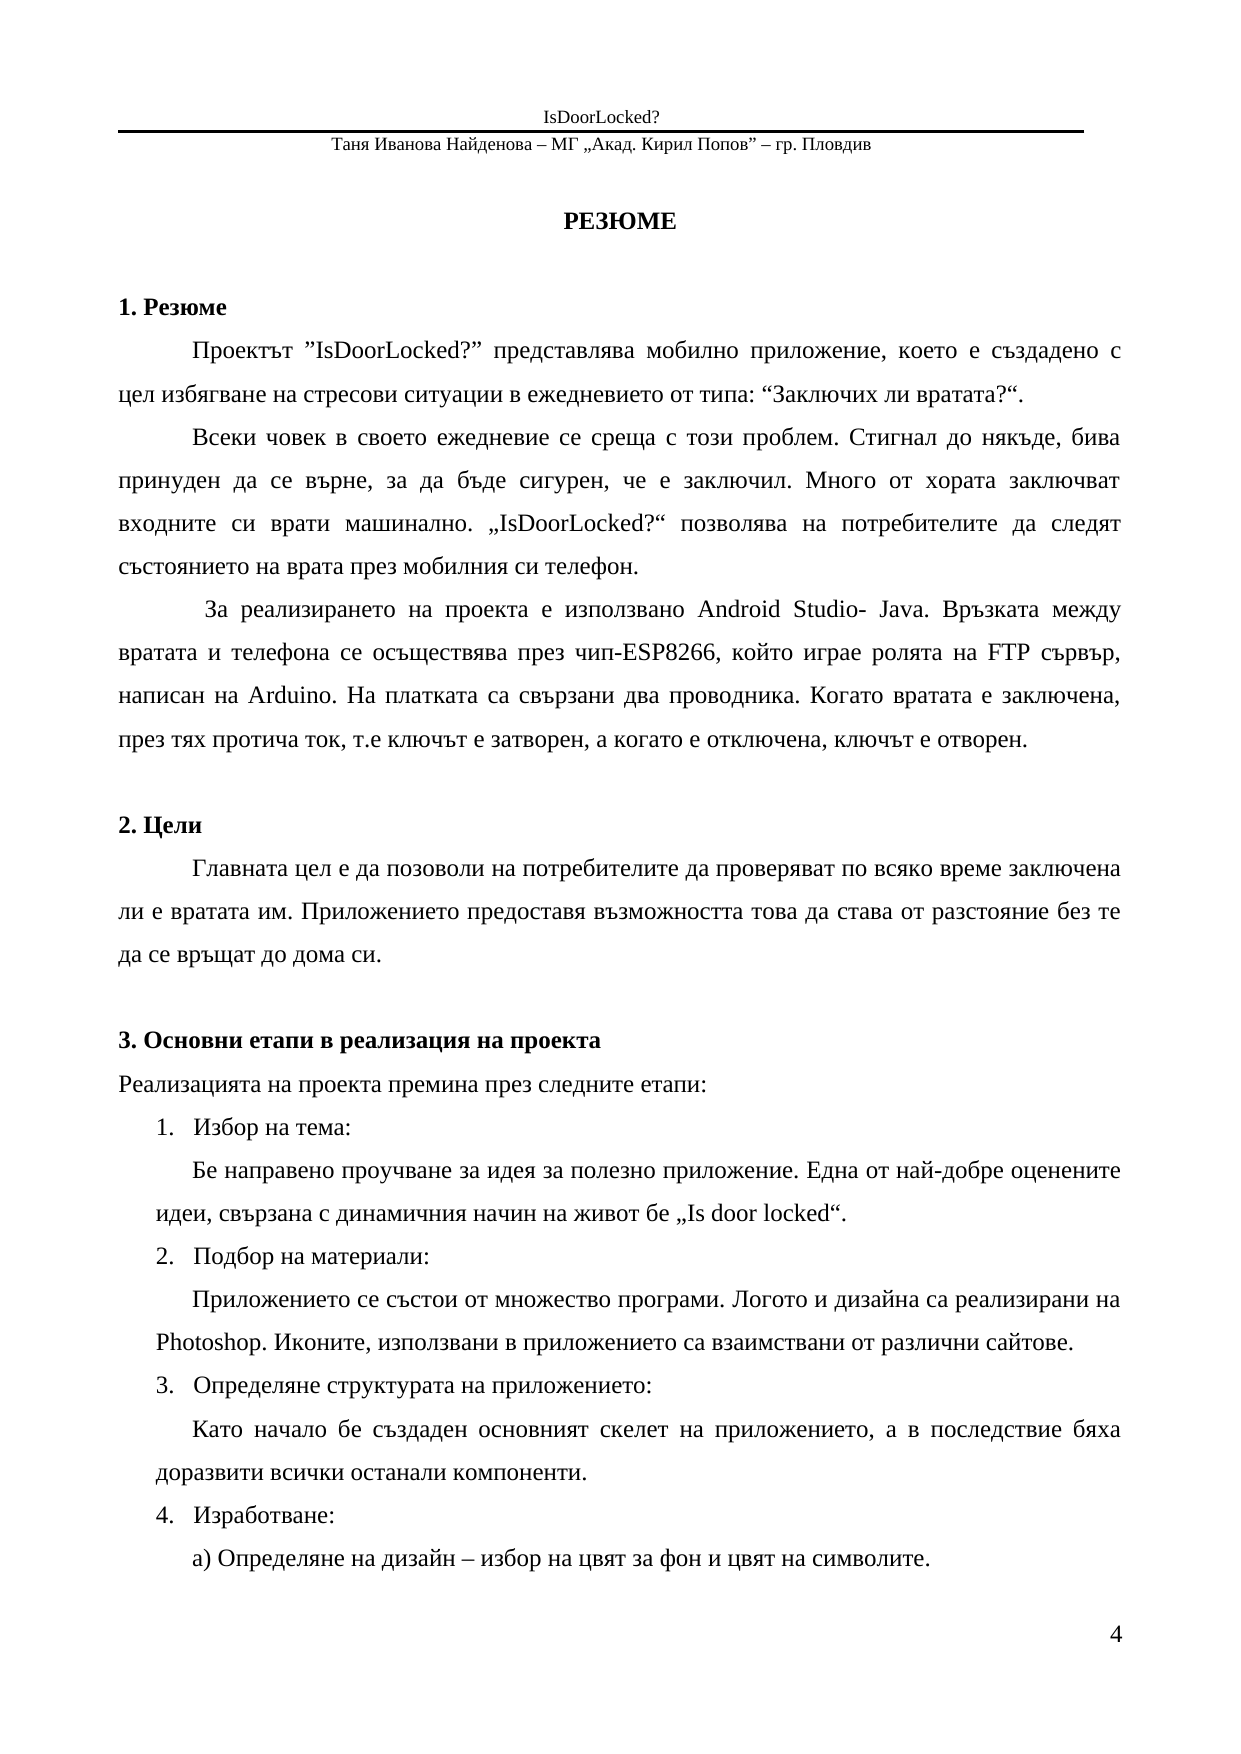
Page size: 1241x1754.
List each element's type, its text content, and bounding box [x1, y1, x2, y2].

text Бе направено проучване за идея за полезно приложение. Една от най-добре оценените идеи, свързана с динамичния начин на живот бе „Is door locked“. [156, 1155, 1122, 1227]
text Приложението се състои от множество програми. Логото и дизайна са реализирани на Photoshop. Иконите, използвани в приложението са взаимствани от различни сайтове. [156, 1284, 1122, 1356]
text Проектът ”IsDoorLocked?” представлява мобилно приложение, което е създадено с цел избягване на стресови ситуации в ежедневието от типа: “Заключих ли вратата?“. [118, 336, 1122, 407]
text Главната цел е да позоволи на потребителите да проверяват по всяко време заключена ли е вратата им. Приложението предоставя възможността това да става от разстояние без те да се връщат до дома си. [118, 853, 1122, 968]
text 2. Цели [118, 810, 1122, 839]
list Изработване: [156, 1500, 1122, 1529]
list Избор на тема: [156, 1112, 1122, 1141]
text За реализирането на проекта e използвано Android Studio- Java. Връзката между вратата и телефона се осъществява през чип-ESP8266, който играе ролята на FTP сървър, написан на Arduino. На платката са свързани два проводника. Когато вратата е заключена, през тях протича ток, т.е ключът е затворен, а когато е отключена, ключът е отворен. [118, 594, 1122, 752]
text 1. Резюме [118, 292, 1122, 321]
text а) Определяне на дизайн – избор на цвят за фон и цвят на символите. [118, 1543, 1122, 1572]
text Всеки човек в своето ежедневие се среща с този проблем. Стигнал до някъде, бива принуден да се върне, за да бъде сигурен, че е заключил. Много от хората заключват входните си врати машинално. „IsDoorLocked?“ позволява на потребителите да следят състоянието на врата през мобилния си телефон. [118, 422, 1122, 580]
text РЕЗЮМЕ [118, 206, 1122, 235]
list Подбор на материали: [156, 1241, 1122, 1270]
list Определяне структурата на приложението: [156, 1371, 1122, 1399]
text Реализацията на проекта премина през следните етапи: [118, 1069, 1122, 1097]
text Като начало бе създаден основният скелет на приложението, а в последствие бяха доразвити всички останали компоненти. [156, 1414, 1122, 1486]
text 3. Основни етапи в реализация на проекта [118, 1026, 1122, 1054]
